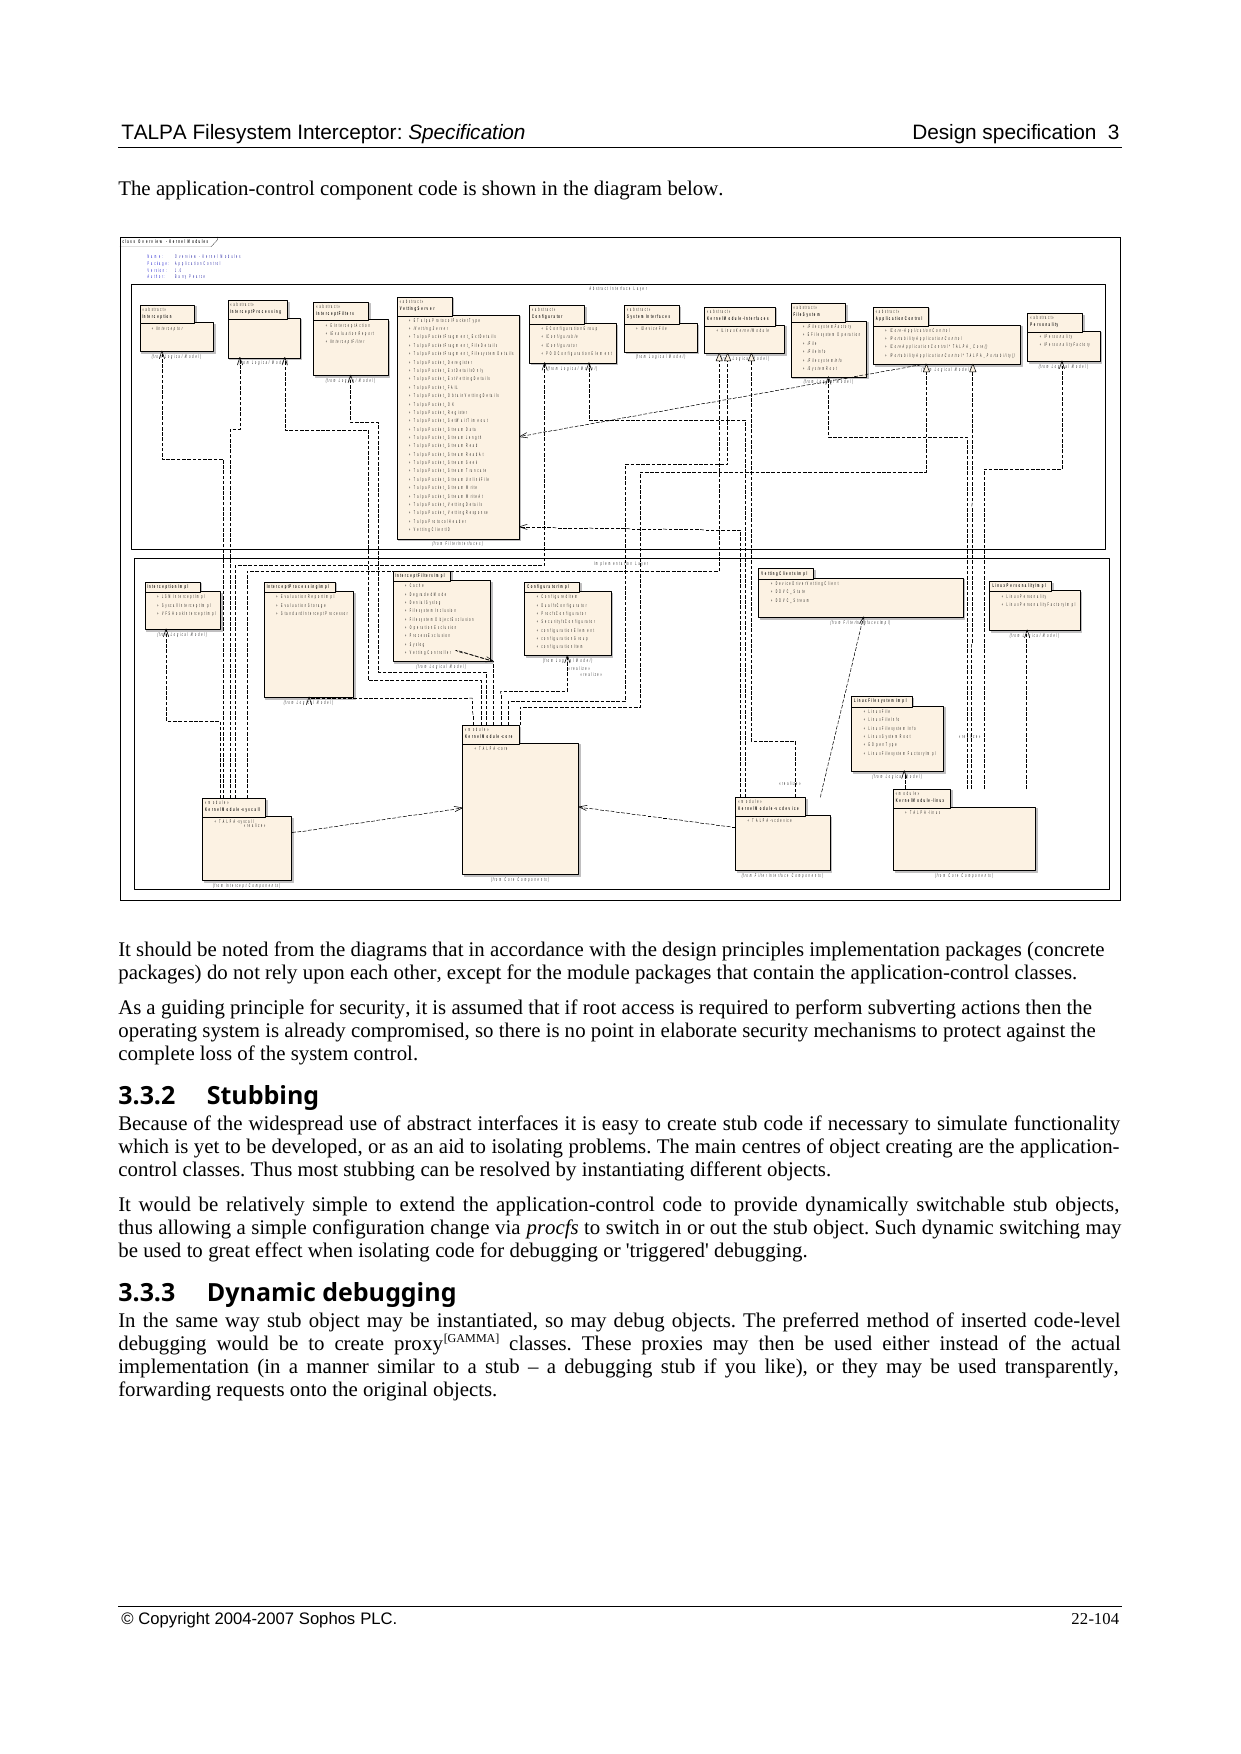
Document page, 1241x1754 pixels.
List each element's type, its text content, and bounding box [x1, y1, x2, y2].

text It should be noted from the diagrams that in accordance with the design principles implementation packages (concrete packages) do not rely upon each other, except for the module packages that contain the application-control classes. [118, 938, 1122, 984]
text The application-control component code is shown in the diagram below. [118, 177, 1122, 200]
text In the same way stub object may be instantiated, so may debug objects. The preferred method of inserted code-level debugging would be to create proxy[GAMMA] classes. These proxies may then be used either instead of the actual implementation (in a manner similar to a stub – a debugging stub if you like), or they may be used transparently, forwarding requests onto the original objects. [118, 1309, 1122, 1401]
subtitle Stubbing [118, 1078, 1122, 1112]
subtitle Dynamic debugging [118, 1275, 1122, 1309]
text It would be relatively simple to extend the application-control code to provide dynamically switchable stub objects, thus allowing a simple configuration change via procfs to switch in or out the stub object. Such dynamic switching may be used to great effect when isolating code for debugging or 'triggered' debugging. [118, 1193, 1122, 1262]
text Because of the widespread use of abstract interfaces it is easy to create stub code if necessary to simulate functionality which is yet to be developed, or as an aid to isolating problems. The main centres of object creating are the application-control classes. Thus most stubbing can be resolved by instantiating different objects. [118, 1112, 1122, 1181]
text As a guiding principle for security, it is assumed that if root access is required to perform subverting actions then the operating system is already compromised, so there is no point in elaborate security mechanisms to protect against the complete loss of the system control. [118, 996, 1122, 1065]
